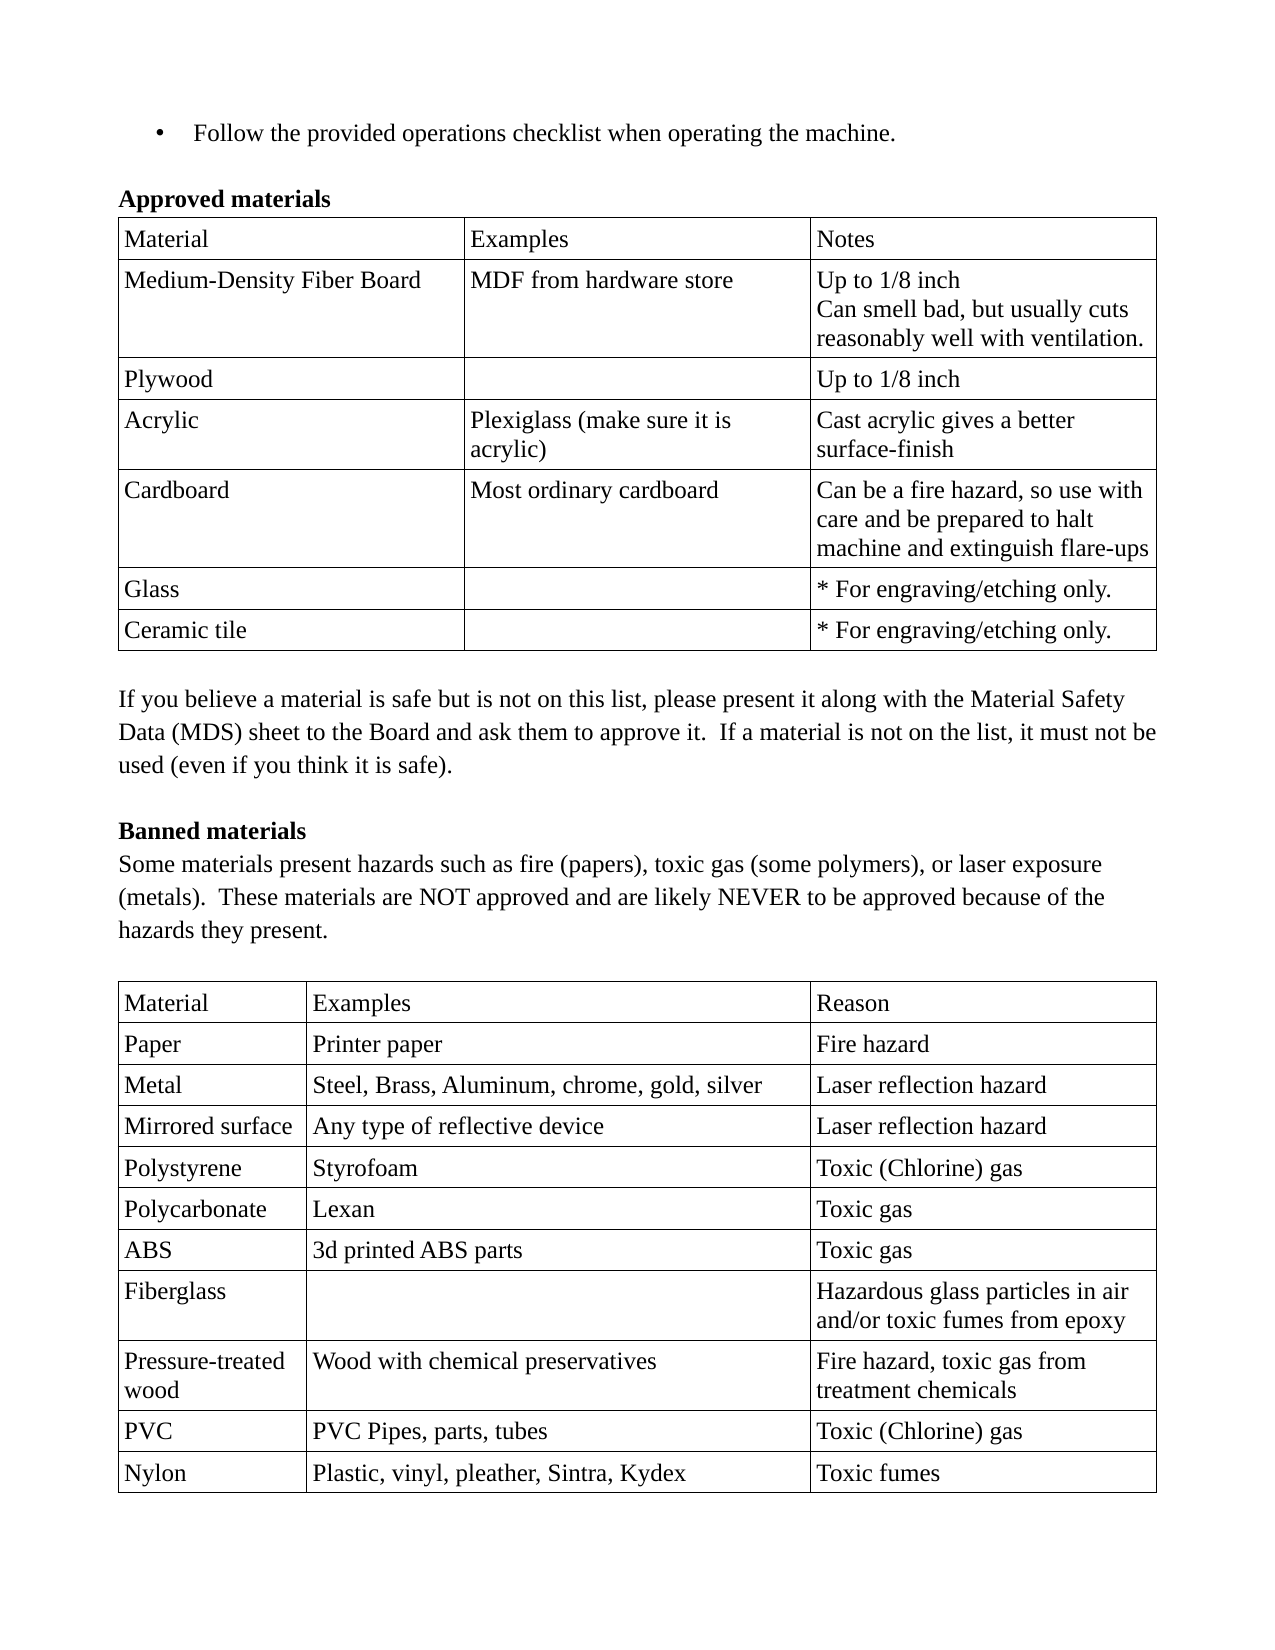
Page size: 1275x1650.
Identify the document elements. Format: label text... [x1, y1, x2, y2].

table_cell MDF from hardware store [465, 260, 810, 357]
table_cell Lexan [307, 1188, 810, 1228]
table_cell Glass [119, 568, 464, 608]
text Approved materials [118, 184, 1157, 213]
table_cell Laser reflection hazard [811, 1106, 1156, 1146]
table_cell Printer paper [307, 1023, 810, 1063]
table_cell Toxic (Chlorine) gas [811, 1147, 1156, 1187]
table_cell Hazardous glass particles in air and/or toxic fumes from epoxy [811, 1271, 1156, 1340]
table_cell * For engraving/etching only. [811, 610, 1156, 650]
table_cell [307, 1271, 810, 1340]
table_cell Toxic gas [811, 1188, 1156, 1228]
table_cell Metal [119, 1065, 306, 1105]
table_header Reason [811, 982, 1156, 1022]
text Banned materials [118, 816, 1157, 844]
table_cell Any type of reflective device [307, 1106, 810, 1146]
table_cell 3d printed ABS parts [307, 1230, 810, 1270]
table_cell [465, 358, 810, 398]
table_cell Plywood [119, 358, 464, 398]
text Some materials present hazards such as fire (papers), toxic gas (some polymers), or laser exposure (metals). These materials are NOT approved and are likely NEVER to be approved because of the hazards they present. [118, 849, 1157, 944]
table_cell Fire hazard, toxic gas from treatment chemicals [811, 1341, 1156, 1410]
table_cell Paper [119, 1023, 306, 1063]
table_cell * For engraving/etching only. [811, 568, 1156, 608]
table_cell Up to 1/8 inch Can smell bad, but usually cuts reasonably well with ventilation. [811, 260, 1156, 357]
table_cell Pressure-treated wood [119, 1341, 306, 1410]
table_cell PVC Pipes, parts, tubes [307, 1411, 810, 1451]
table_cell Toxic gas [811, 1230, 1156, 1270]
table_cell Acrylic [119, 400, 464, 468]
table_cell Steel, Brass, Aluminum, chrome, gold, silver [307, 1065, 810, 1105]
table_cell Nylon [119, 1452, 306, 1492]
table_cell Mirrored surface [119, 1106, 306, 1146]
table_cell Polycarbonate [119, 1188, 306, 1228]
table_cell Plastic, vinyl, pleather, Sintra, Kydex [307, 1452, 810, 1492]
table_cell Most ordinary cardboard [465, 470, 810, 567]
table_header Examples [465, 218, 810, 258]
table_cell Up to 1/8 inch [811, 358, 1156, 398]
table_cell Ceramic tile [119, 610, 464, 650]
table_cell Medium-Density Fiber Board [119, 260, 464, 357]
text If you believe a material is safe but is not on this list, please present it along with the Material Safety Data (MDS) sheet to the Board and ask them to approve it. If a material is not on the list, it must not be used (even if you think it is safe). [118, 684, 1157, 778]
table_cell Polystyrene [119, 1147, 306, 1187]
table_cell Toxic (Chlorine) gas [811, 1411, 1156, 1451]
table_cell Toxic fumes [811, 1452, 1156, 1492]
table_cell [465, 610, 810, 650]
table_cell Styrofoam [307, 1147, 810, 1187]
table_cell Cast acrylic gives a better surface-finish [811, 400, 1156, 468]
table_header Examples [307, 982, 810, 1022]
table_cell Can be a fire hazard, so use with care and be prepared to halt machine and extinguish flare-ups [811, 470, 1156, 567]
table_cell PVC [119, 1411, 306, 1451]
table_header Notes [811, 218, 1156, 258]
table_cell Cardboard [119, 470, 464, 567]
table_header Material [119, 218, 464, 258]
table_cell Fire hazard [811, 1023, 1156, 1063]
list Follow the provided operations checklist when operating the machine. [156, 118, 1157, 147]
table_cell Fiberglass [119, 1271, 306, 1340]
table_header Material [119, 982, 306, 1022]
table_cell ABS [119, 1230, 306, 1270]
table_cell [465, 568, 810, 608]
table_cell Plexiglass (make sure it is acrylic) [465, 400, 810, 468]
table_cell Laser reflection hazard [811, 1065, 1156, 1105]
table_cell Wood with chemical preservatives [307, 1341, 810, 1410]
